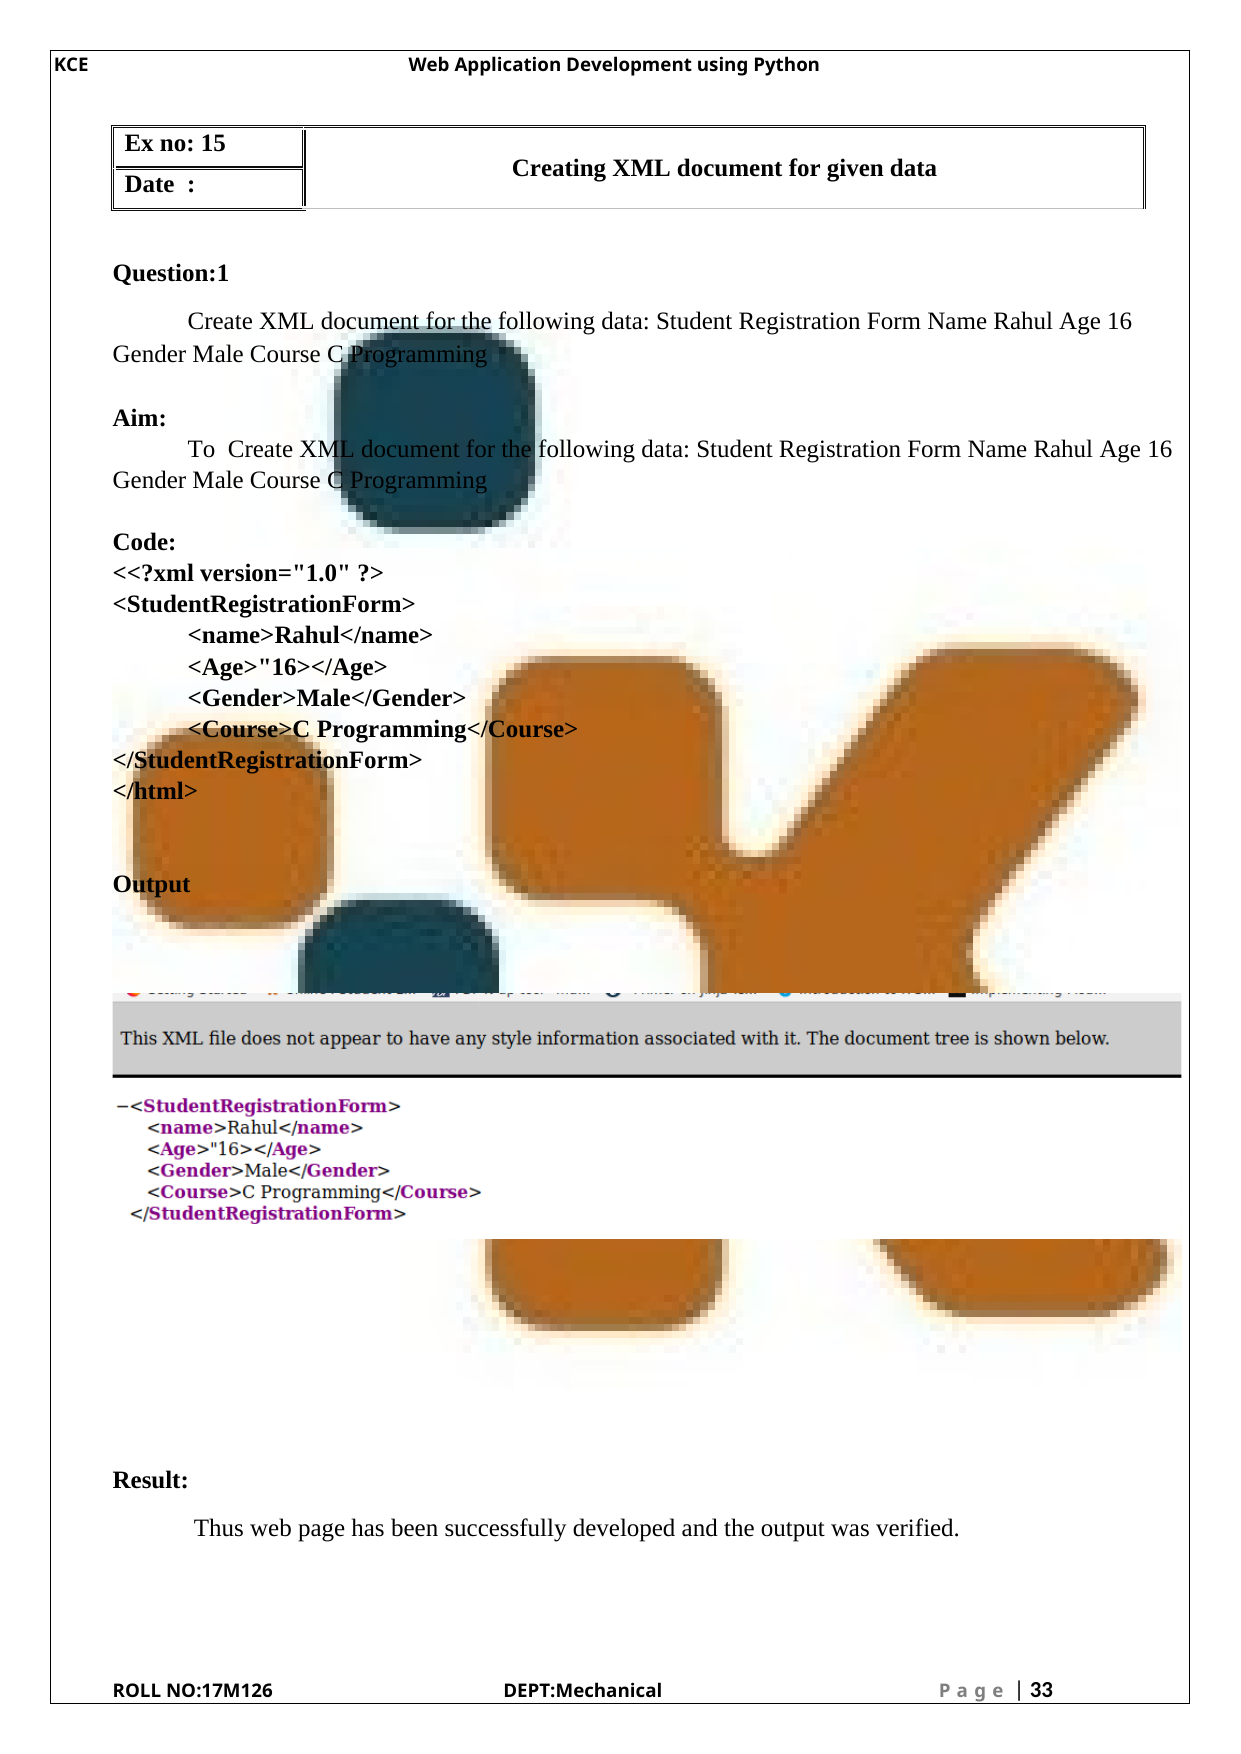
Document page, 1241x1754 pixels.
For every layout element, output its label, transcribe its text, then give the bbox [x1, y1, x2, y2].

text </html> [112, 776, 1181, 804]
text <StudentRegistrationForm> [112, 589, 1181, 618]
text Thus web page has been successfully developed and the output was verified. [112, 1513, 1181, 1542]
text To Create XML document for the following data: Student Registration Form Name Rahul Age 16 Gender Male Course C Programming [112, 434, 1181, 494]
text <name>Rahul</name> [112, 621, 1181, 649]
text <Gender>Male</Gender> [112, 683, 1181, 711]
text Result: [112, 1466, 1181, 1494]
text Create XML document for the following data: Student Registration Form Name Rahul Age 16 Gender Male Course C Programming [112, 306, 1181, 368]
table_header Creating XML document for given data [304, 128, 1143, 208]
text <Course>C Programming</Course> [112, 714, 1181, 742]
text Question:1 [112, 258, 1181, 287]
table_header Ex no: 15 [113, 126, 304, 166]
picture [112, 319, 1182, 1389]
text Output [112, 869, 1181, 898]
table_cell Date : [114, 166, 304, 208]
text <<?xml version="1.0" ?> [112, 558, 1181, 587]
text <Age>"16></Age> [112, 652, 1181, 680]
text Aim: [112, 403, 1181, 432]
text Code: [112, 527, 1181, 556]
text </StudentRegistrationForm> [112, 745, 1181, 773]
